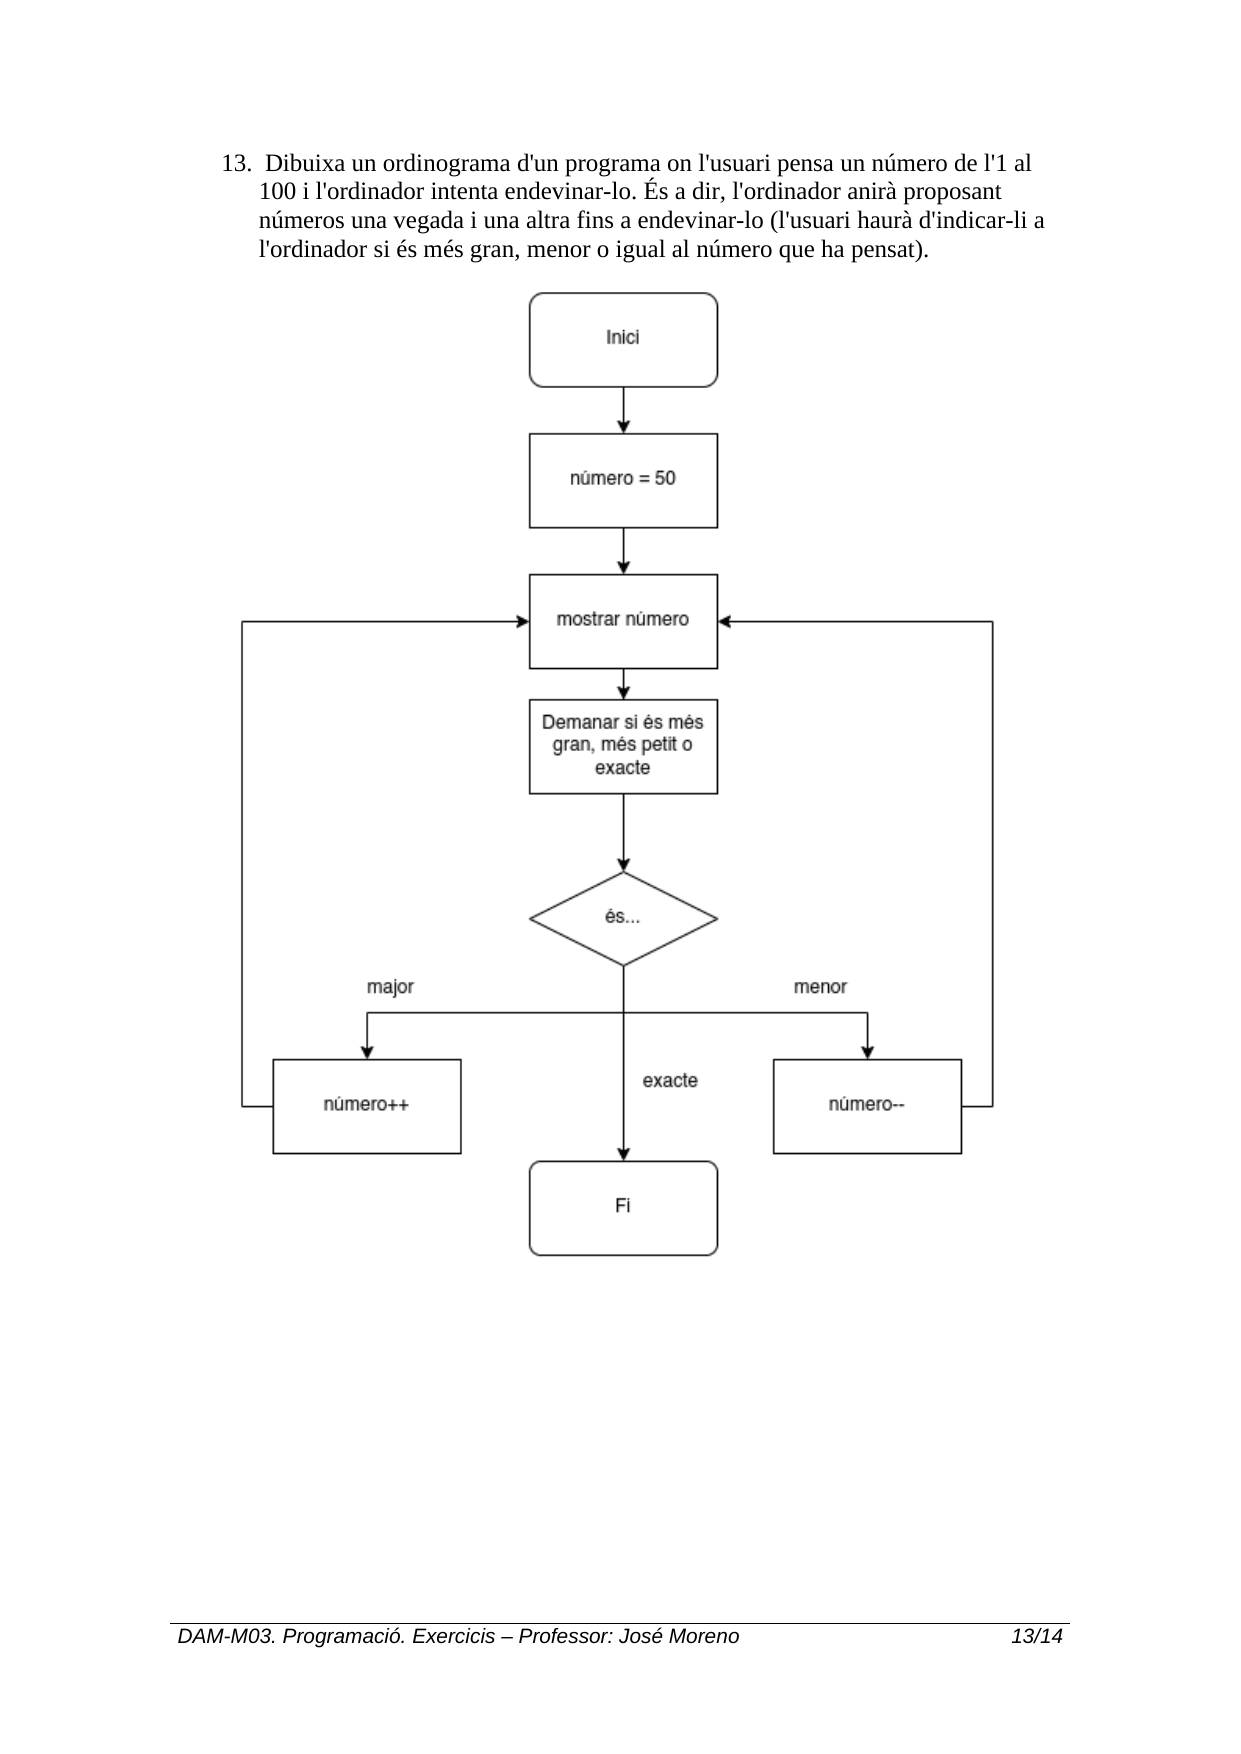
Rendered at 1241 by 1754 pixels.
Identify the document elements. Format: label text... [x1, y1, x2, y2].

picture [229, 291, 1011, 1261]
list Dibuixa un ordinograma d'un programa on l'usuari pensa un número de l'1 al 100 i l'ordinador intenta endevinar-lo. És a dir, l'ordinador anirà proposant números una vegada i una altra fins a endevinar-lo (l'usuari haurà d'indicar-li a l'ordinador si és més gran, menor o igual al número que ha pensat). [221, 148, 1063, 263]
